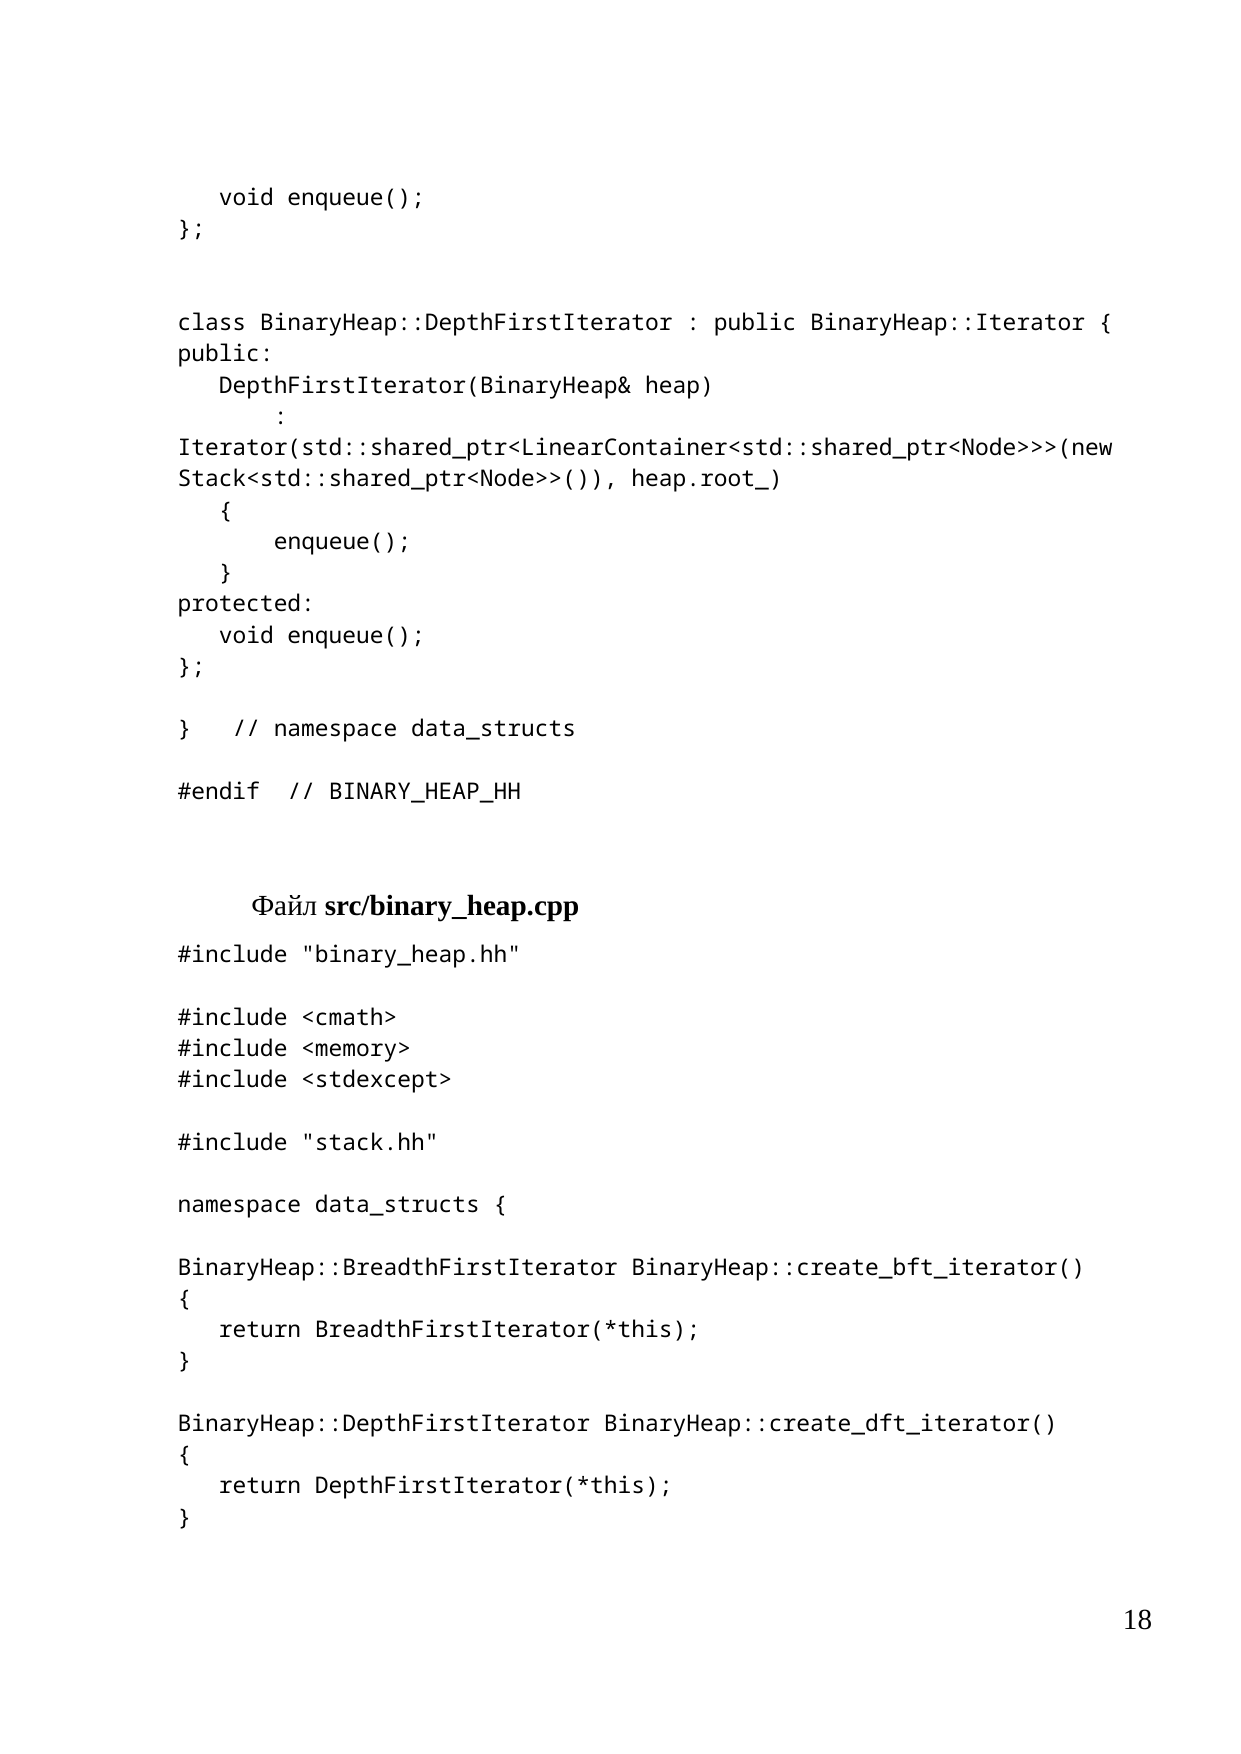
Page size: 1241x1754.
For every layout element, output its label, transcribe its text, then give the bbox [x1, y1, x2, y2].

text void enqueue(); }; class BinaryHeap::DepthFirstIterator : public BinaryHeap::Iterator { public: DepthFirstIterator(BinaryHeap& heap) : Iterator(std::shared_ptr<LinearContainer<std::shared_ptr<Node>>>(new Stack<std::shared_ptr<Node>>()), heap.root_) { enqueue(); } protected: void enqueue(); }; } // namespace data_structs #endif // BINARY_HEAP_HH [177, 181, 1152, 837]
text Файл src/binary_heap.cpp [177, 888, 1152, 921]
text #include "binary_heap.hh" #include <cmath> #include <memory> #include <stdexcept> #include "stack.hh" namespace data_structs { BinaryHeap::BreadthFirstIterator BinaryHeap::create_bft_iterator() { return BreadthFirstIterator(*this); } BinaryHeap::DepthFirstIterator BinaryHeap::create_dft_iterator() { return DepthFirstIterator(*this); } [177, 938, 1152, 1563]
